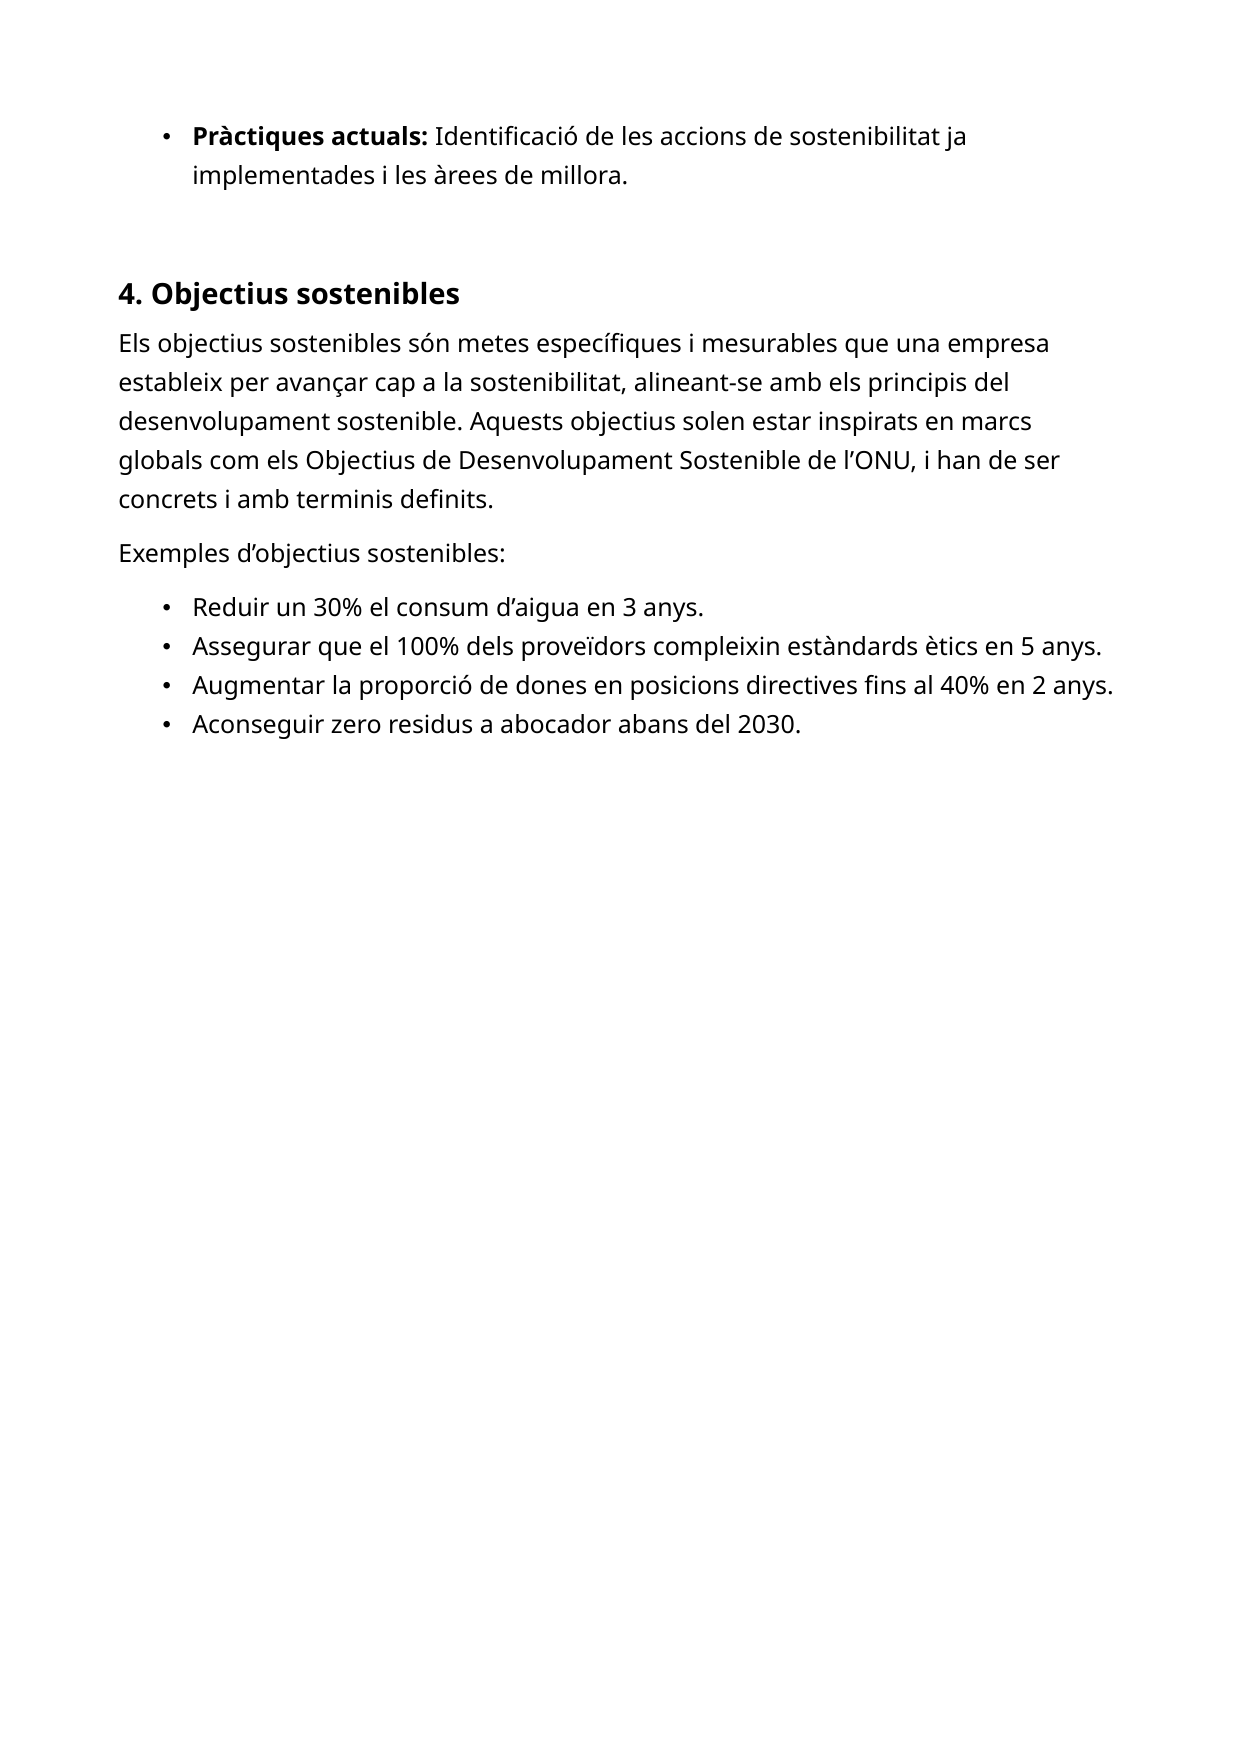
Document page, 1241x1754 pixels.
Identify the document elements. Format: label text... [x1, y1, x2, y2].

text Els objectius sostenibles són metes específiques i mesurables que una empresa estableix per avançar cap a la sostenibilitat, alineant-se amb els principis del desenvolupament sostenible. Aquests objectius solen estar inspirats en marcs globals com els Objectius de Desenvolupament Sostenible de l’ONU, i han de ser concrets i amb terminis definits. [118, 325, 1122, 516]
list Assegurar que el 100% dels proveïdors compleixin estàndards ètics en 5 anys. [162, 629, 1122, 663]
list Augmentar la proporció de dones en posicions directives fins al 40% en 2 anys. [162, 668, 1122, 702]
list Pràctiques actuals: Identificació de les accions de sostenibilitat ja implementades i les àrees de millora. [162, 118, 1122, 191]
list Aconseguir zero residus a abocador abans del 2030. [162, 707, 1122, 741]
list Reduir un 30% el consum d’aigua en 3 anys. [162, 589, 1122, 624]
text Exemples d’objectius sostenibles: [118, 536, 1122, 570]
subtitle 4. Objectius sostenibles [118, 273, 1122, 313]
